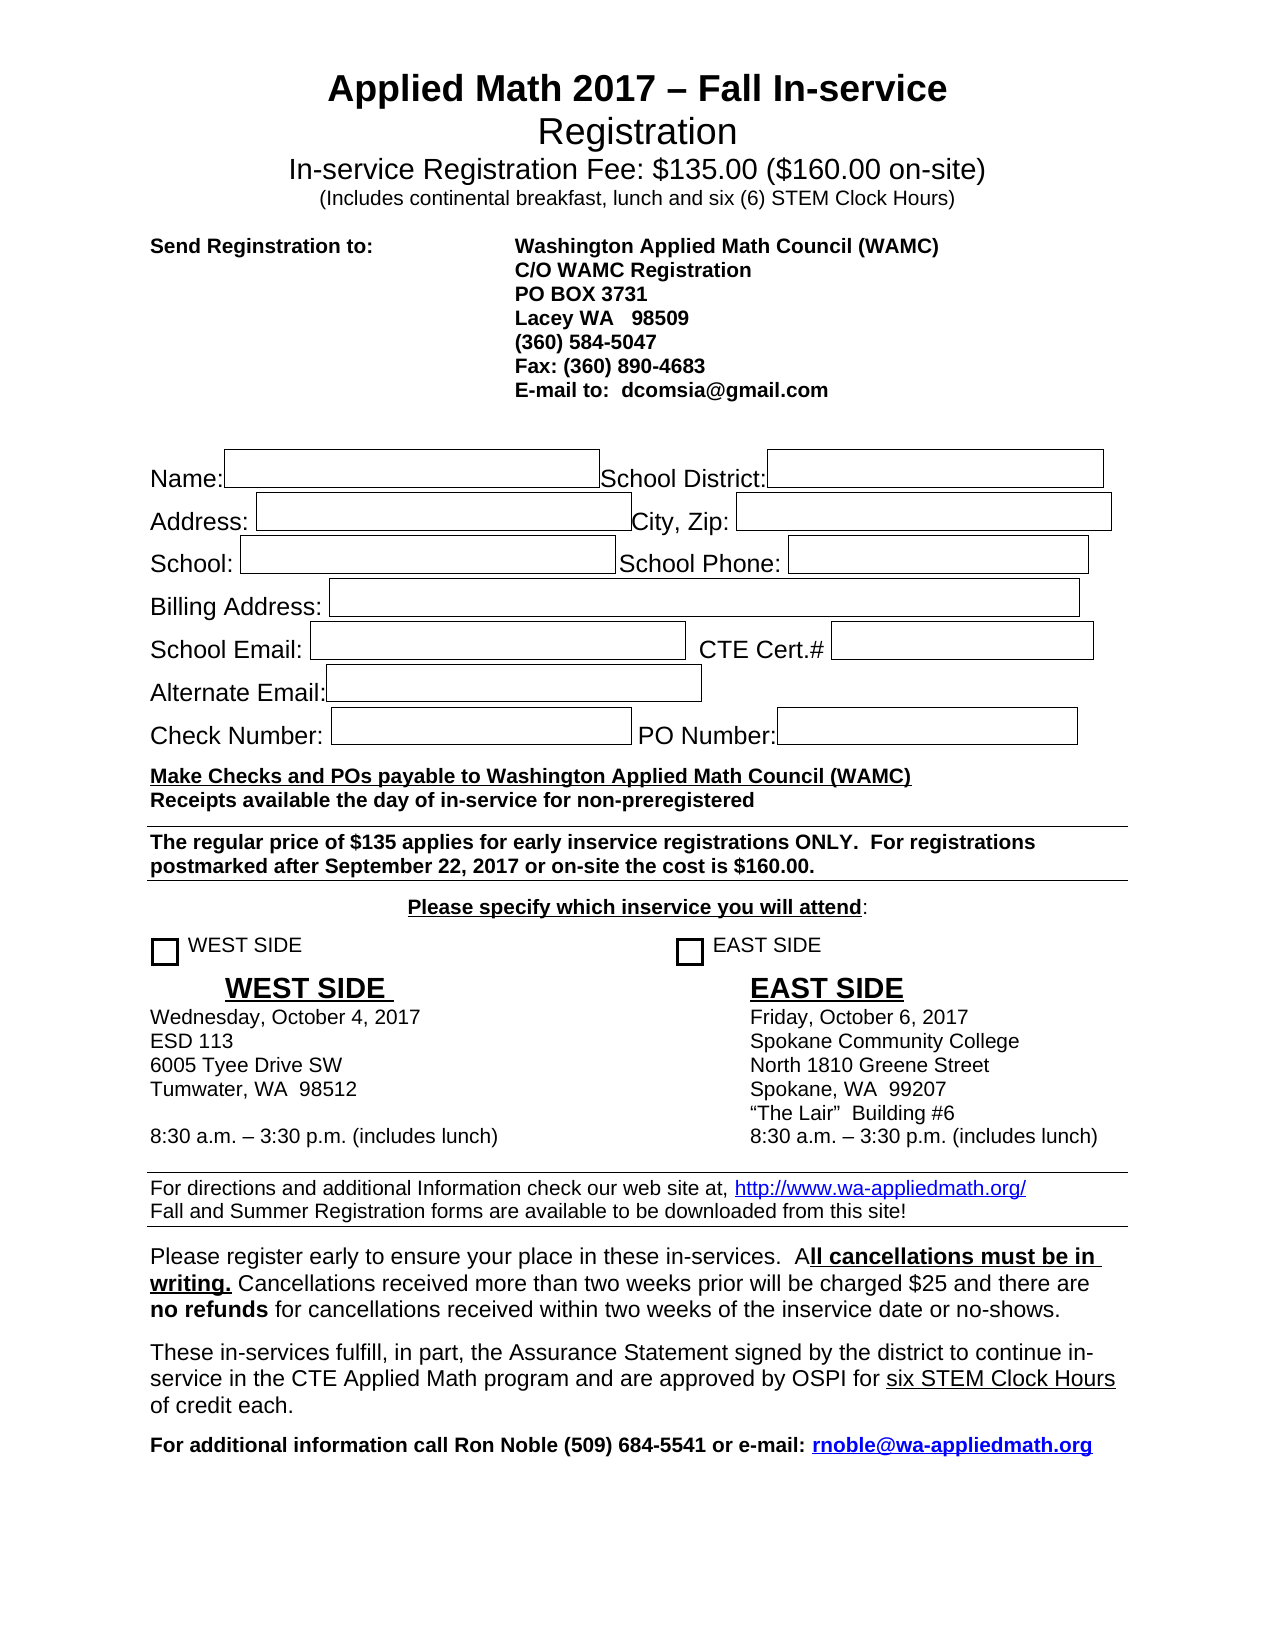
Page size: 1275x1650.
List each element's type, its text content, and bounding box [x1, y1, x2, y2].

text These in-services fulfill, in part, the Assurance Statement signed by the district to continue in-service in the CTE Applied Math program and are approved by OSPI for six STEM Clock Hours of credit each. [150, 1339, 1125, 1418]
text For directions and additional Information check our web site at, http://www.wa-appliedmath.org/ [147, 1173, 1128, 1196]
text WEST SIDE [188, 933, 675, 971]
text The regular price of $135 applies for early inservice registrations ONLY. For registrations postmarked after September 22, 2017 or on-site the cost is $160.00. [147, 827, 1128, 880]
text “The Lair” Building #6 [150, 1100, 1125, 1124]
text School Email: CTE Cert.# [150, 621, 1125, 664]
text Fall and Summer Registration forms are available to be downloaded from this site! [147, 1196, 1128, 1226]
text Address: City, Zip: [150, 492, 1125, 535]
subtitle Registration [150, 109, 1125, 152]
text ESD 113 Spokane Community College [150, 1028, 1125, 1052]
text Receipts available the day of in-service for non-preregistered [150, 788, 1125, 812]
text Send Reginstration to: Washington Applied Math Council (WAMC) [150, 234, 1125, 258]
text Name: School District: [150, 449, 1125, 492]
text Billing Address: [150, 578, 1125, 621]
text 6005 Tyee Drive SW North 1810 Greene Street [150, 1052, 1125, 1076]
text EAST SIDE [713, 933, 1125, 971]
text Please specify which inservice you will attend: [150, 895, 1125, 919]
text Alternate Email: [150, 664, 1125, 707]
text For additional information call Ron Noble (509) 684-5541 or e-mail: rnoble@wa-appliedmath.org [150, 1432, 1125, 1456]
text Tumwater, WA 98512 Spokane, WA 99207 [150, 1076, 1125, 1100]
text School: School Phone: [150, 535, 1125, 578]
text WEST SIDE EAST SIDE [150, 971, 1125, 1004]
text Please register early to ensure your place in these in-services. All cancellations must be in writing. Cancellations received more than two weeks prior will be charged $25 and there are [150, 1243, 1125, 1296]
text 8:30 a.m. – 3:30 p.m. (includes lunch) 8:30 a.m. – 3:30 p.m. (includes lunch) [150, 1124, 1125, 1148]
text Lacey WA 98509 [150, 306, 1125, 329]
subtitle Applied Math 2017 – Fall In-service [150, 66, 1125, 109]
text Make Checks and POs payable to Washington Applied Math Council (WAMC) [150, 764, 1125, 788]
subtitle In-service Registration Fee: $135.00 ($160.00 on-site) [150, 152, 1125, 186]
text no refunds for cancellations received within two weeks of the inservice date or no-shows. [150, 1296, 1125, 1322]
text Fax: (360) 890-4683 [150, 353, 1125, 377]
text Check Number: PO Number: [150, 707, 1125, 750]
text Wednesday, October 4, 2017 Friday, October 6, 2017 [150, 1004, 1125, 1028]
text (360) 584-5047 [150, 329, 1125, 353]
text C/O WAMC Registration [150, 258, 1125, 282]
text (Includes continental breakfast, lunch and six (6) STEM Clock Hours) [150, 186, 1125, 210]
text PO BOX 3731 [150, 282, 1125, 306]
text E-mail to: dcomsia@gmail.com [150, 377, 1125, 401]
